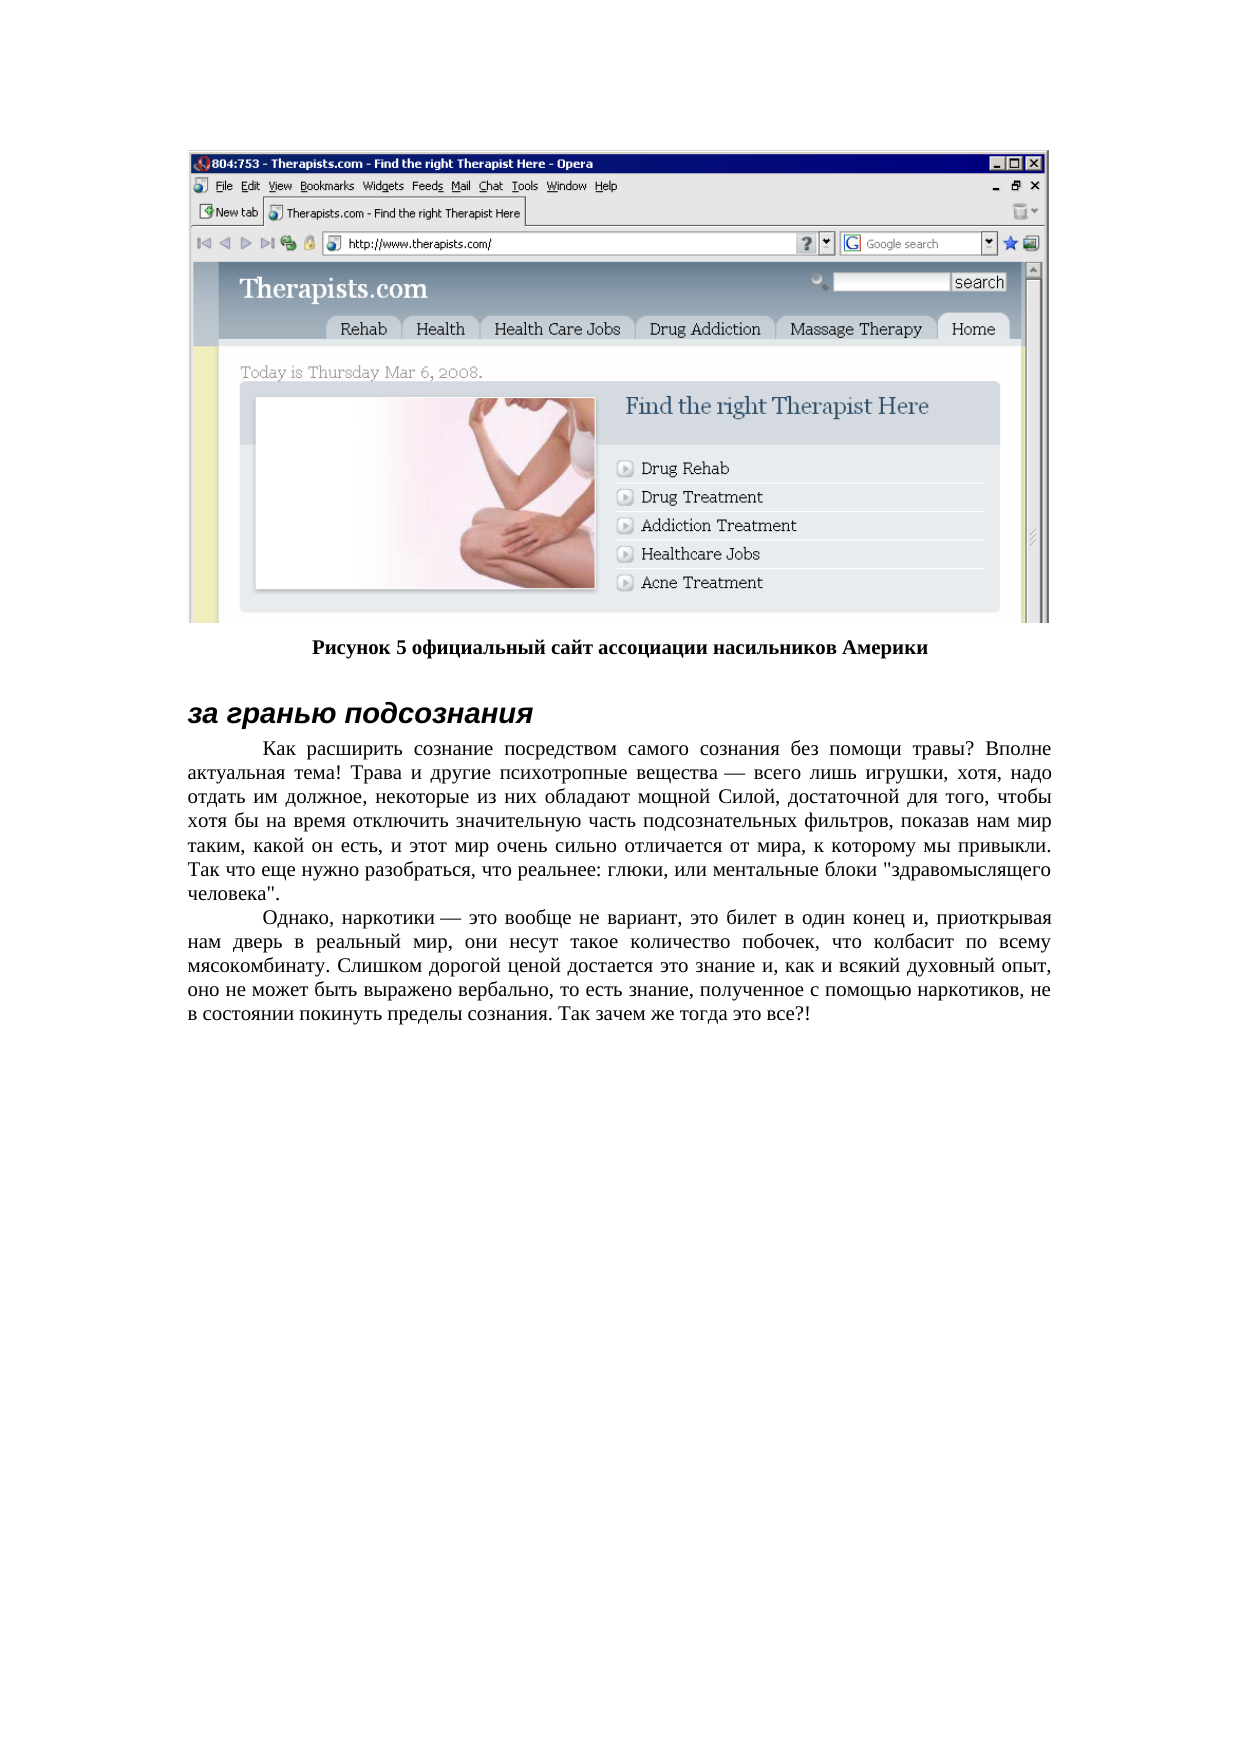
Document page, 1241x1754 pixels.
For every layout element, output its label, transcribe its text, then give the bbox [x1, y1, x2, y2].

picture [187, 150, 1053, 623]
text Однако, наркотики — это вообще не вариант, это билет в один конец и, приоткрывая нам дверь в реальный мир, они несут такое количество побочек, что колбасит по всему мясокомбинату. Слишком дорогой ценой достается это знание и, как и всякий духовный опыт, оно не может быть выражено вербально, то есть знание, полученное с помощью наркотиков, не в состоянии покинуть пределы сознания. Так зачем же тогда это все?! [187, 905, 1053, 1025]
subtitle за гранью подсознания [187, 696, 1053, 730]
text Рисунок 5 официальный сайт ассоциации насильников Америки [187, 635, 1053, 659]
text Как расширить сознание посредством самого сознания без помощи травы? Вполне актуальная тема! Трава и другие психотропные вещества — всего лишь игрушки, хотя, надо отдать им должное, некоторые из них обладают мощной Силой, достаточной для того, чтобы хотя бы на время отключить значительную часть подсознательных фильтров, показав нам мир таким, какой он есть, и этот мир очень сильно отличается от мира, к которому мы привыкли. Так что еще нужно разобраться, что реальнее: глюки, или ментальные блоки "здравомыслящего человека". [187, 736, 1053, 905]
